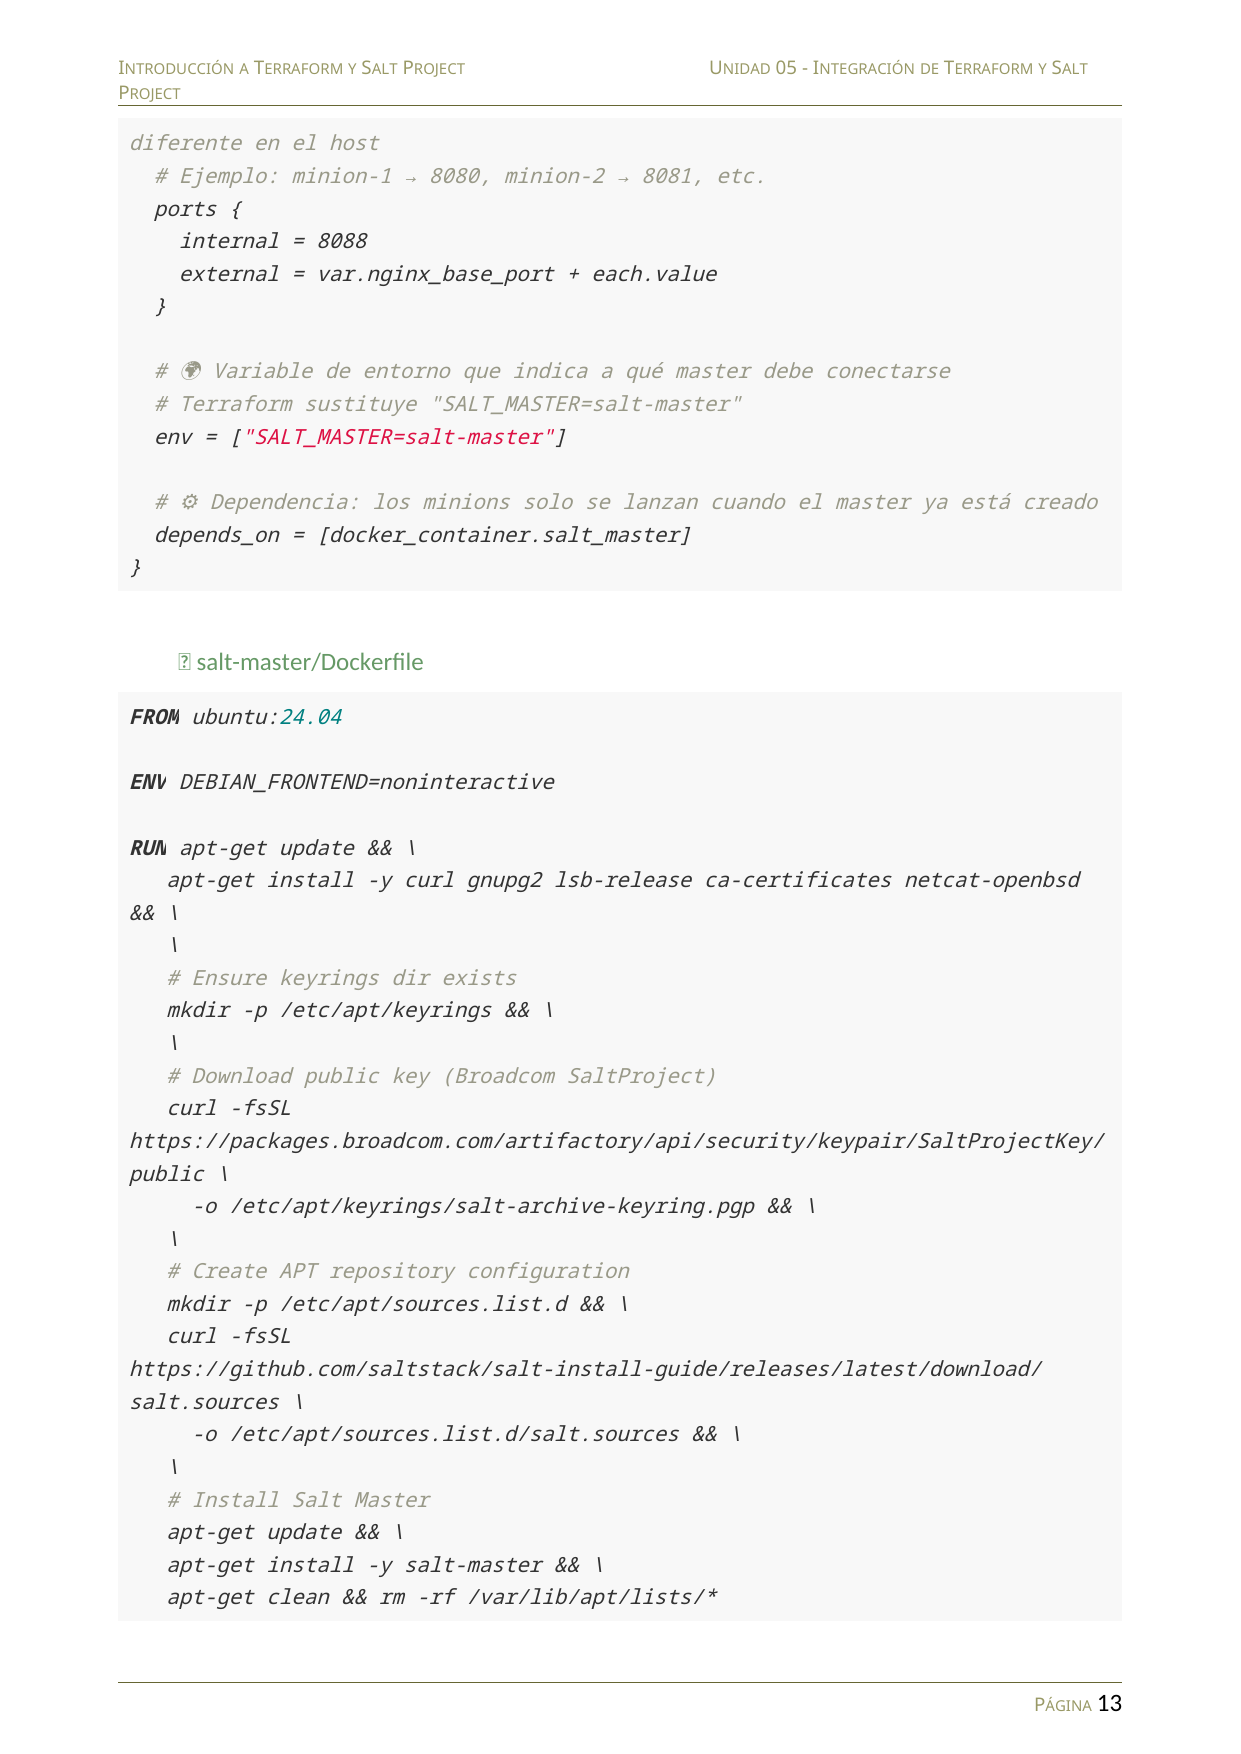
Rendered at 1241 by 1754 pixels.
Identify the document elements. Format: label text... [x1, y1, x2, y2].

table_header ############################################## # 🧩 Proyecto: Laboratorio Terraform + Docker + Salt # Despliega automáticamente un Salt Master y N Minions # usando imágenes personalizadas basadas en Ubuntu 24.04 ############################################## # ============================================ # 🔧 1️⃣ Definición del bloque Terraform # ============================================ terraform { required_providers { docker = { # Fuente oficial del provider Docker para Terraform source = "kreuzwerker/docker" # Versión recomendada (mayor o igual a 3.0 pero menor que 4.0) version = "~> 3.0" } } } # ============================================ # 🐳 2️⃣ Proveedor Docker # ============================================ # Permite a Terraform comunicarse con el daemon de Docker provider "docker" {} # ============================================ # 🕸️ 3️⃣ Creación de red interna # ============================================ # Define una red Docker llamada "salt-net" # donde se conectarán tanto el master como los minions. resource "docker_network" "salt_net" { name = "salt-net" } # ============================================ # 🏗️ 4️⃣ Construcción de la imagen Salt Master # ============================================ # Terraform construirá la imagen personalizada del master # usando el Dockerfile que se encuentra en la carpeta ./salt-master resource "docker_image" "salt_master_image" { name = "salt-master:ubuntu24" # Nombre/tag local de la imagen build { context = "${path.module}/salt-master" # Ruta del contexto de build dockerfile = "${path.module}/salt-master/Dockerfile" # Fichero Dockerfile a usar } } # ============================================ # 🏗️ 5️⃣ Construcción de la imagen Salt Minion # ============================================ # Igual que el master, pero con el Dockerfile de los minions resource "docker_image" "salt_minion_image" { name = "salt-minion:ubuntu24" build { context = "${path.module}/salt-minion" dockerfile = "${path.module}/salt-minion/Dockerfile" } } # ============================================ # 🧠 6️⃣ Creación del contenedor Salt Master # ============================================ resource "docker_container" "salt_master" { name = "salt-master" # Nombre del contenedor image = docker_image.salt_master_image.image_id # Imagen base (la que hemos construido) hostname = "salt-master" # Nombre de host visible en la red Docker # 🔗 Conectamos el contenedor a la red salt-net networks_advanced { name = docker_network.salt_net.name } # 🔓 Puertos internos/externos del master (para comunicación con los minions) ports { internal = 4505 # Publisher port external = 4505 } ports { internal = 4506 # Returner port external = 4506 } # 📂 Montamos el directorio local "salt-states" en /srv/salt # Esto permite al master acceder a los ficheros .sls y plantillas. mounts { type = "bind" # Tipo de montaje: bind mount source = abspath("${path.module}/salt-states") # Ruta absoluta al directorio local target = "/srv/salt" # Ruta dentro del contenedor } # 🧾 Comando que ejecutará el master al iniciar # Modo verbose (-l info) para ver logs en consola command = ["salt-master", "-l", "info"] } # ============================================ # 🤖 7️⃣ Creación de múltiples Minions dinámicos # ============================================ # 🔢 Definimos una lista de índices para generar los minions dinámicamente. # Ejemplo: si var.minion_count = 3 → ["minion-1", "minion-2", "minion-3"] locals { minion_indexes = toset([for i in range(var.minion_count) : i]) # Creamos un mapa { "minion-1" = 0, "minion-2" = 1, ... } minions_map = { for i in local.minion_indexes : format("minion-%d", i + 1) => i } } # ============================================ # 🚀 8️⃣ Despliegue de los contenedores Minion # ============================================ resource "docker_container" "salt_minions" { for_each = local.minions_map # Crea un contenedor por cada elemento del mapa name = each.key # Nombre del contenedor (minion-1, minion-2, ...) image = docker_image.salt_minion_image.image_id hostname = each.key # Nombre de host visible en la red Docker # 🔗 Conectamos el contenedor a la misma red que el master networks_advanced { name = docker_network.salt_net.name } # 🌐 Mapeo de puertos para NGINX # Cada minion escucha internamente en 8088, pero se le asigna un puerto diferente en el host # Ejemplo: minion-1 → 8080, minion-2 → 8081, etc. ports { internal = 8088 external = var.nginx_base_port + each.value } # 🌍 Variable de entorno que indica a qué master debe conectarse # Terraform sustituye "SALT_MASTER=salt-master" env = ["SALT_MASTER=salt-master"] # ⚙️ Dependencia: los minions solo se lanzan cuando el master ya está creado depends_on = [docker_container.salt_master] } [118, 118, 1122, 591]
table_header FROM ubuntu:24.04 ENV DEBIAN_FRONTEND=noninteractive RUN apt-get update && \ apt-get install -y curl gnupg2 lsb-release ca-certificates netcat-openbsd && \ \ # Ensure keyrings dir exists mkdir -p /etc/apt/keyrings && \ \ # Download public key (Broadcom SaltProject) curl -fsSL https://packages.broadcom.com/artifactory/api/security/keypair/SaltProjectKey/public \ -o /etc/apt/keyrings/salt-archive-keyring.pgp && \ \ # Create APT repository configuration mkdir -p /etc/apt/sources.list.d && \ curl -fsSL https://github.com/saltstack/salt-install-guide/releases/latest/download/salt.sources \ -o /etc/apt/sources.list.d/salt.sources && \ \ # Install Salt Master apt-get update && \ apt-get install -y salt-master && \ apt-get clean && rm -rf /var/lib/apt/lists/* [118, 692, 1122, 1621]
subtitle 📄 salt-master/Dockerfile [178, 646, 1122, 677]
